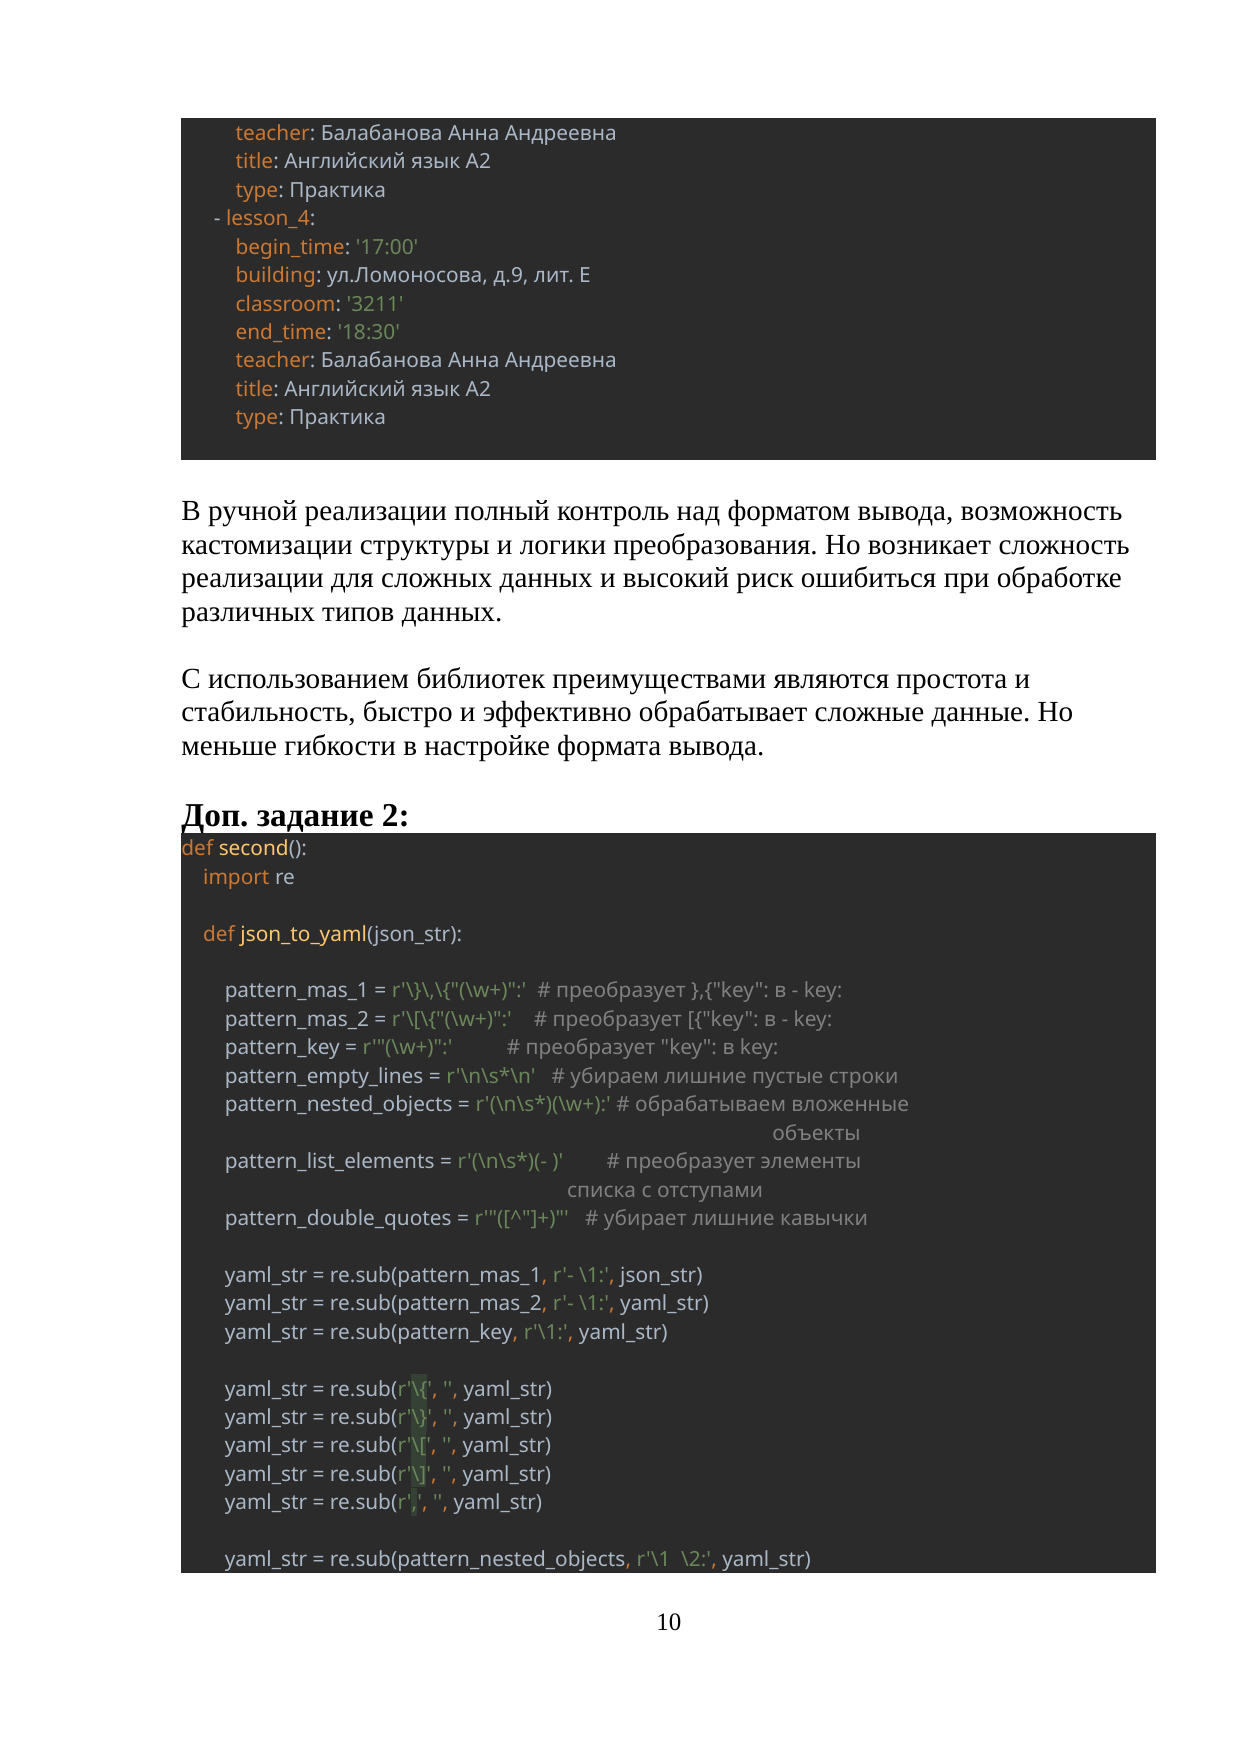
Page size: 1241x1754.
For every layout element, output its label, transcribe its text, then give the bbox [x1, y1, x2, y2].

text Доп. задание 2: [181, 795, 1156, 833]
text С использованием библиотек преимуществами являются простота и стабильность, быстро и эффективно обрабатывает сложные данные. Но меньше гибкости в настройке формата вывода. [181, 661, 1156, 762]
text teacher: Балабанова Анна Андреевна title: Английский язык A2 type: Практика - lesson_4: begin_time: '17:00' building: ул.Ломоносова, д.9, лит. Е classroom: '3211' end_time: '18:30' teacher: Балабанова Анна Андреевна title: Английский язык A2 type: Практика [181, 118, 1156, 460]
text def second(): import re def json_to_yaml(json_str): pattern_mas_1 = r'\}\,\{"(\w+)":' # преобразует },{"key": в - key: pattern_mas_2 = r'\[\{"(\w+)":' # преобразует [{"key": в - key: pattern_key = r'"(\w+)":' # преобразует "key": в key: pattern_empty_lines = r'\n\s*\n' # убираем лишние пустые строки pattern_nested_objects = r'(\n\s*)(\w+):' # обрабатываем вложенные объекты pattern_list_elements = r'(\n\s*)(- )' # преобразует элементы списка с отступами pattern_double_quotes = r'"([^"]+)"' # убирает лишние кавычки yaml_str = re.sub(pattern_mas_1, r'- \1:', json_str) yaml_str = re.sub(pattern_mas_2, r'- \1:', yaml_str) yaml_str = re.sub(pattern_key, r'\1:', yaml_str) yaml_str = re.sub(r'\{', '', yaml_str) yaml_str = re.sub(r'\}', '', yaml_str) yaml_str = re.sub(r'\[', '', yaml_str) yaml_str = re.sub(r'\]', '', yaml_str) yaml_str = re.sub(r',', '', yaml_str) yaml_str = re.sub(pattern_nested_objects, r'\1 \2:', yaml_str) [181, 833, 1156, 1573]
text В ручной реализации полный контроль над форматом вывода, возможность кастомизации структуры и логики преобразования. Но возникает сложность реализации для сложных данных и высокий риск ошибиться при обработке различных типов данных. [181, 493, 1156, 627]
